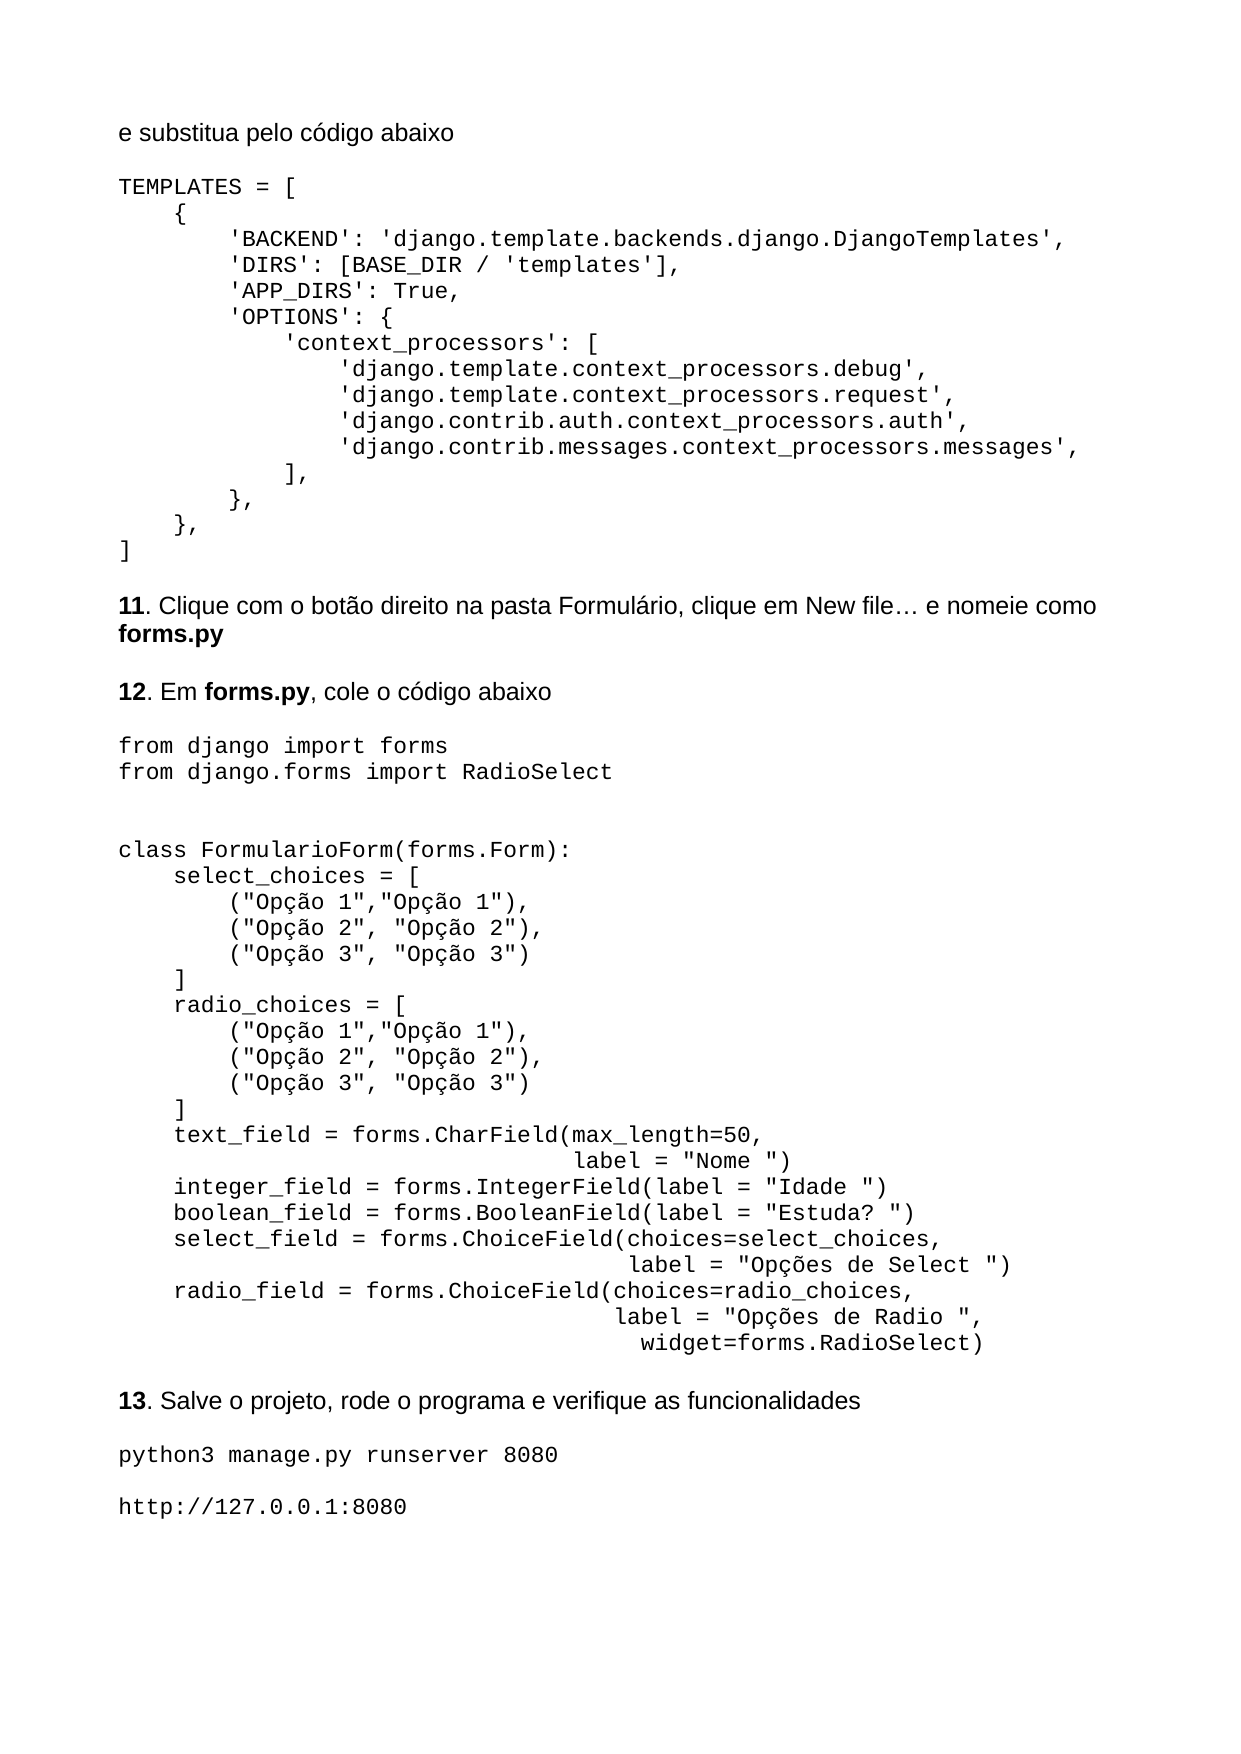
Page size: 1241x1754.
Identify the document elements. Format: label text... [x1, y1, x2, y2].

text 'APP_DIRS': True, [118, 279, 1122, 305]
text 'django.contrib.auth.context_processors.auth', [118, 409, 1122, 435]
text ("Opção 3", "Opção 3") [118, 1072, 1122, 1097]
text ("Opção 3", "Opção 3") [118, 942, 1122, 968]
text python3 manage.py runserver 8080 [118, 1443, 1122, 1469]
text 'django.contrib.messages.context_processors.messages', [118, 435, 1122, 461]
text ] [118, 1097, 1122, 1123]
text 'django.template.context_processors.debug', [118, 357, 1122, 383]
text widget=forms.RadioSelect) [118, 1331, 1122, 1357]
text select_choices = [ [118, 864, 1122, 890]
text integer_field = forms.IntegerField(label = "Idade ") [118, 1175, 1122, 1201]
text e substitua pelo código abaixo [118, 118, 1122, 147]
text 'context_processors': [ [118, 331, 1122, 357]
text radio_field = forms.ChoiceField(choices=radio_choices, [118, 1279, 1122, 1305]
text { [118, 202, 1122, 227]
text from django.forms import RadioSelect [118, 760, 1122, 786]
text 'OPTIONS': { [118, 305, 1122, 331]
text 12. Em forms.py, cole o código abaixo [118, 677, 1122, 706]
text ("Opção 2", "Opção 2"), [118, 1046, 1122, 1072]
text }, [118, 513, 1122, 539]
text label = "Nome ") [118, 1149, 1122, 1175]
text ] [118, 968, 1122, 994]
text text_field = forms.CharField(max_length=50, [118, 1123, 1122, 1149]
text class FormularioForm(forms.Form): [118, 838, 1122, 864]
text ], [118, 461, 1122, 487]
text radio_choices = [ [118, 994, 1122, 1020]
text 'DIRS': [BASE_DIR / 'templates'], [118, 253, 1122, 279]
text TEMPLATES = [ [118, 176, 1122, 202]
text 11. Clique com o botão direito na pasta Formulário, clique em New file… e nomeie como forms.py [118, 591, 1122, 648]
text ] [118, 539, 1122, 565]
text ("Opção 1","Opção 1"), [118, 1020, 1122, 1046]
text label = "Opções de Select ") [118, 1253, 1122, 1279]
text 'django.template.context_processors.request', [118, 383, 1122, 409]
text label = "Opções de Radio ", [118, 1305, 1122, 1331]
text http://127.0.0.1:8080 [118, 1495, 1122, 1521]
text boolean_field = forms.BooleanField(label = "Estuda? ") [118, 1201, 1122, 1227]
text from django import forms [118, 734, 1122, 760]
text 'BACKEND': 'django.template.backends.django.DjangoTemplates', [118, 227, 1122, 253]
text 13. Salve o projeto, rode o programa e verifique as funcionalidades [118, 1386, 1122, 1414]
text select_field = forms.ChoiceField(choices=select_choices, [118, 1227, 1122, 1253]
text ("Opção 1","Opção 1"), [118, 890, 1122, 916]
text ("Opção 2", "Opção 2"), [118, 916, 1122, 942]
text }, [118, 487, 1122, 513]
